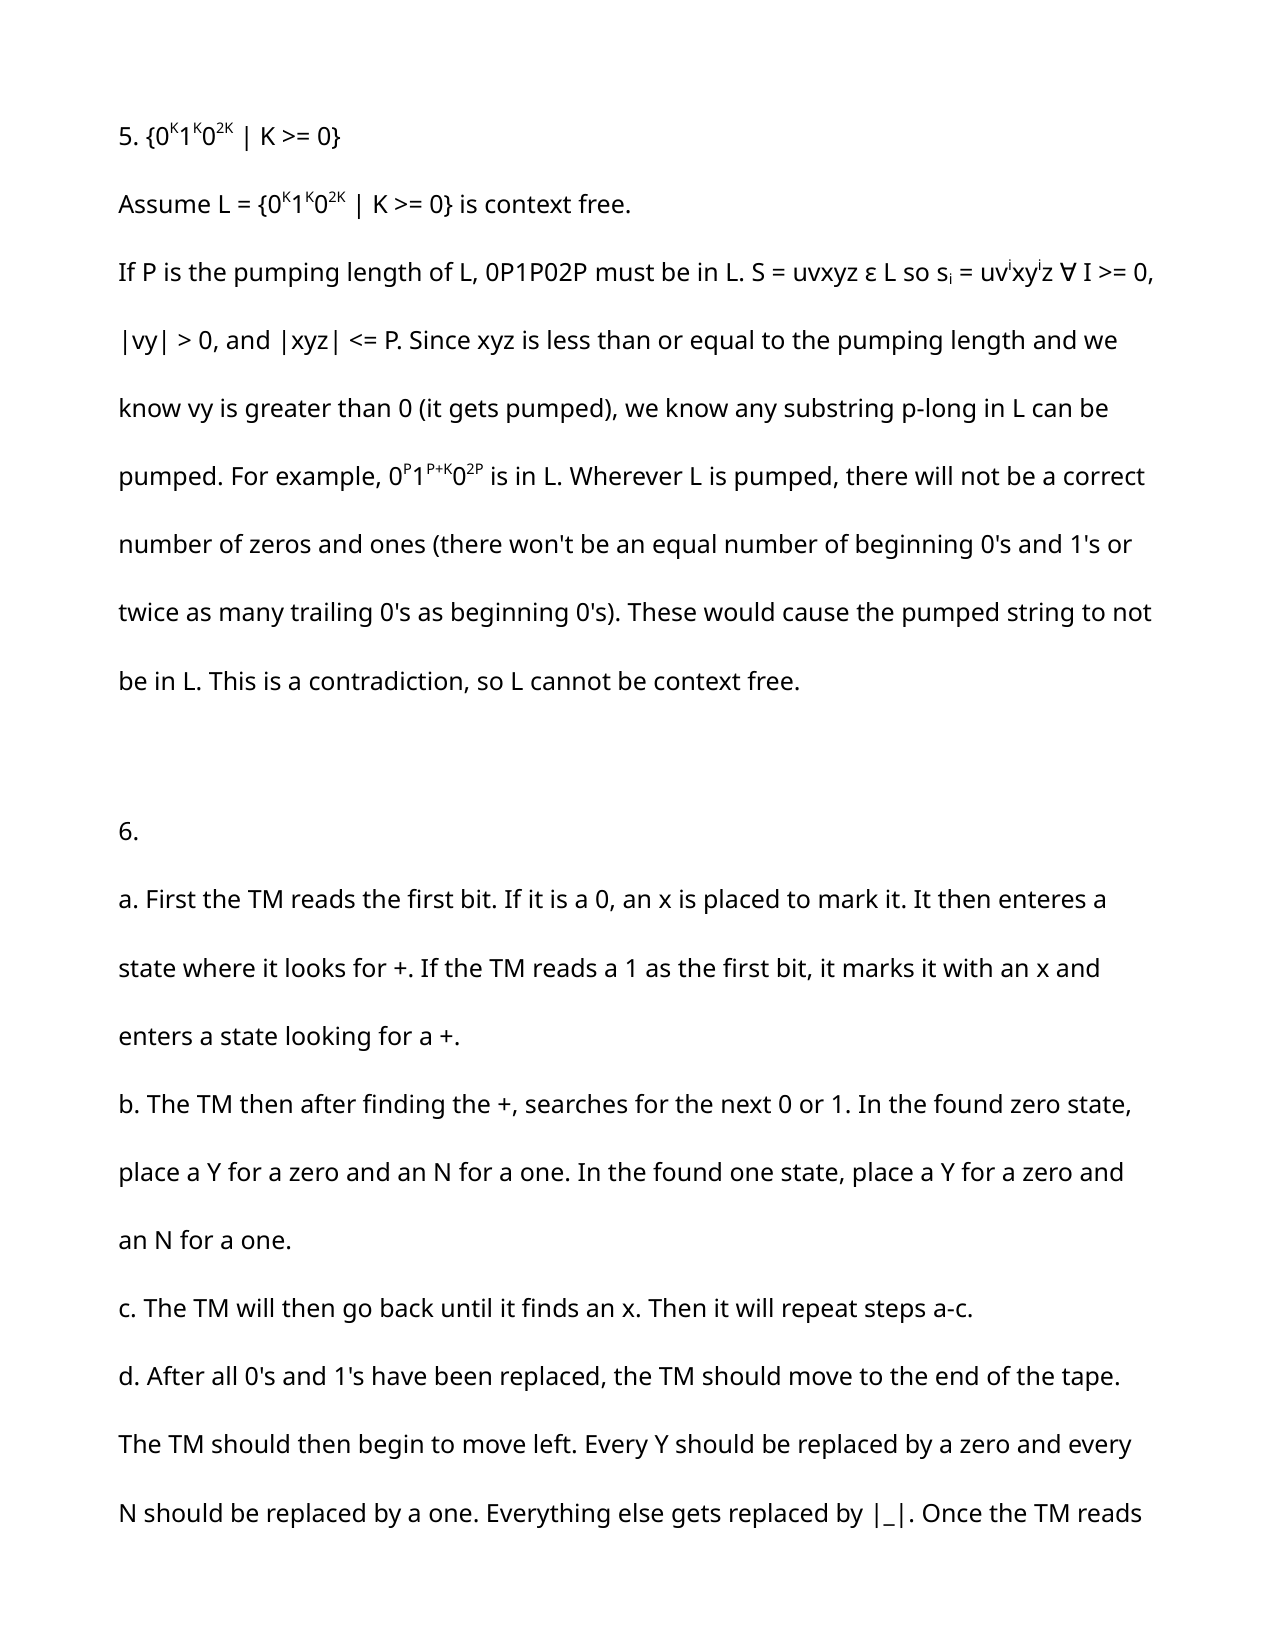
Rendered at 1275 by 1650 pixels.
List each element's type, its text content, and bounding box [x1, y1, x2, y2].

text b. The TM then after finding the +, searches for the next 0 or 1. In the found zero state, place a Y for a zero and an N for a one. In the found one state, place a Y for a zero and an N for a one. [118, 1086, 1157, 1257]
text 6. [118, 814, 1157, 848]
text c. The TM will then go back until it finds an x. Then it will repeat steps a-c. [118, 1291, 1157, 1325]
text If P is the pumping length of L, 0P1P02P must be in L. S = uvxyz ε L so si = uvixyiz ∀ I >= 0, |vy| > 0, and |xyz| <= P. Since xyz is less than or equal to the pumping length and we know vy is greater than 0 (it gets pumped), we know any substring p-long in L can be pumped. For example, 0P1P+K02P is in L. Wherever L is pumped, there will not be a correct number of zeros and ones (there won't be an equal number of beginning 0's and 1's or twice as many trailing 0's as beginning 0's). These would cause the pumped string to not be in L. This is a contradiction, so L cannot be context free. [118, 254, 1157, 697]
text a. First the TM reads the first bit. If it is a 0, an x is placed to mark it. It then enteres a state where it looks for +. If the TM reads a 1 as the first bit, it marks it with an x and enters a state looking for a +. [118, 882, 1157, 1052]
text Assume L = {0K1K02K | K >= 0} is context free. [118, 186, 1157, 220]
text d. After all 0's and 1's have been replaced, the TM should move to the end of the tape. The TM should then begin to move left. Every Y should be replaced by a zero and every N should be replaced by a one. Everything else gets replaced by |_|. Once the TM reads [118, 1359, 1157, 1529]
text 5. {0K1K02K | K >= 0} [118, 118, 1157, 152]
